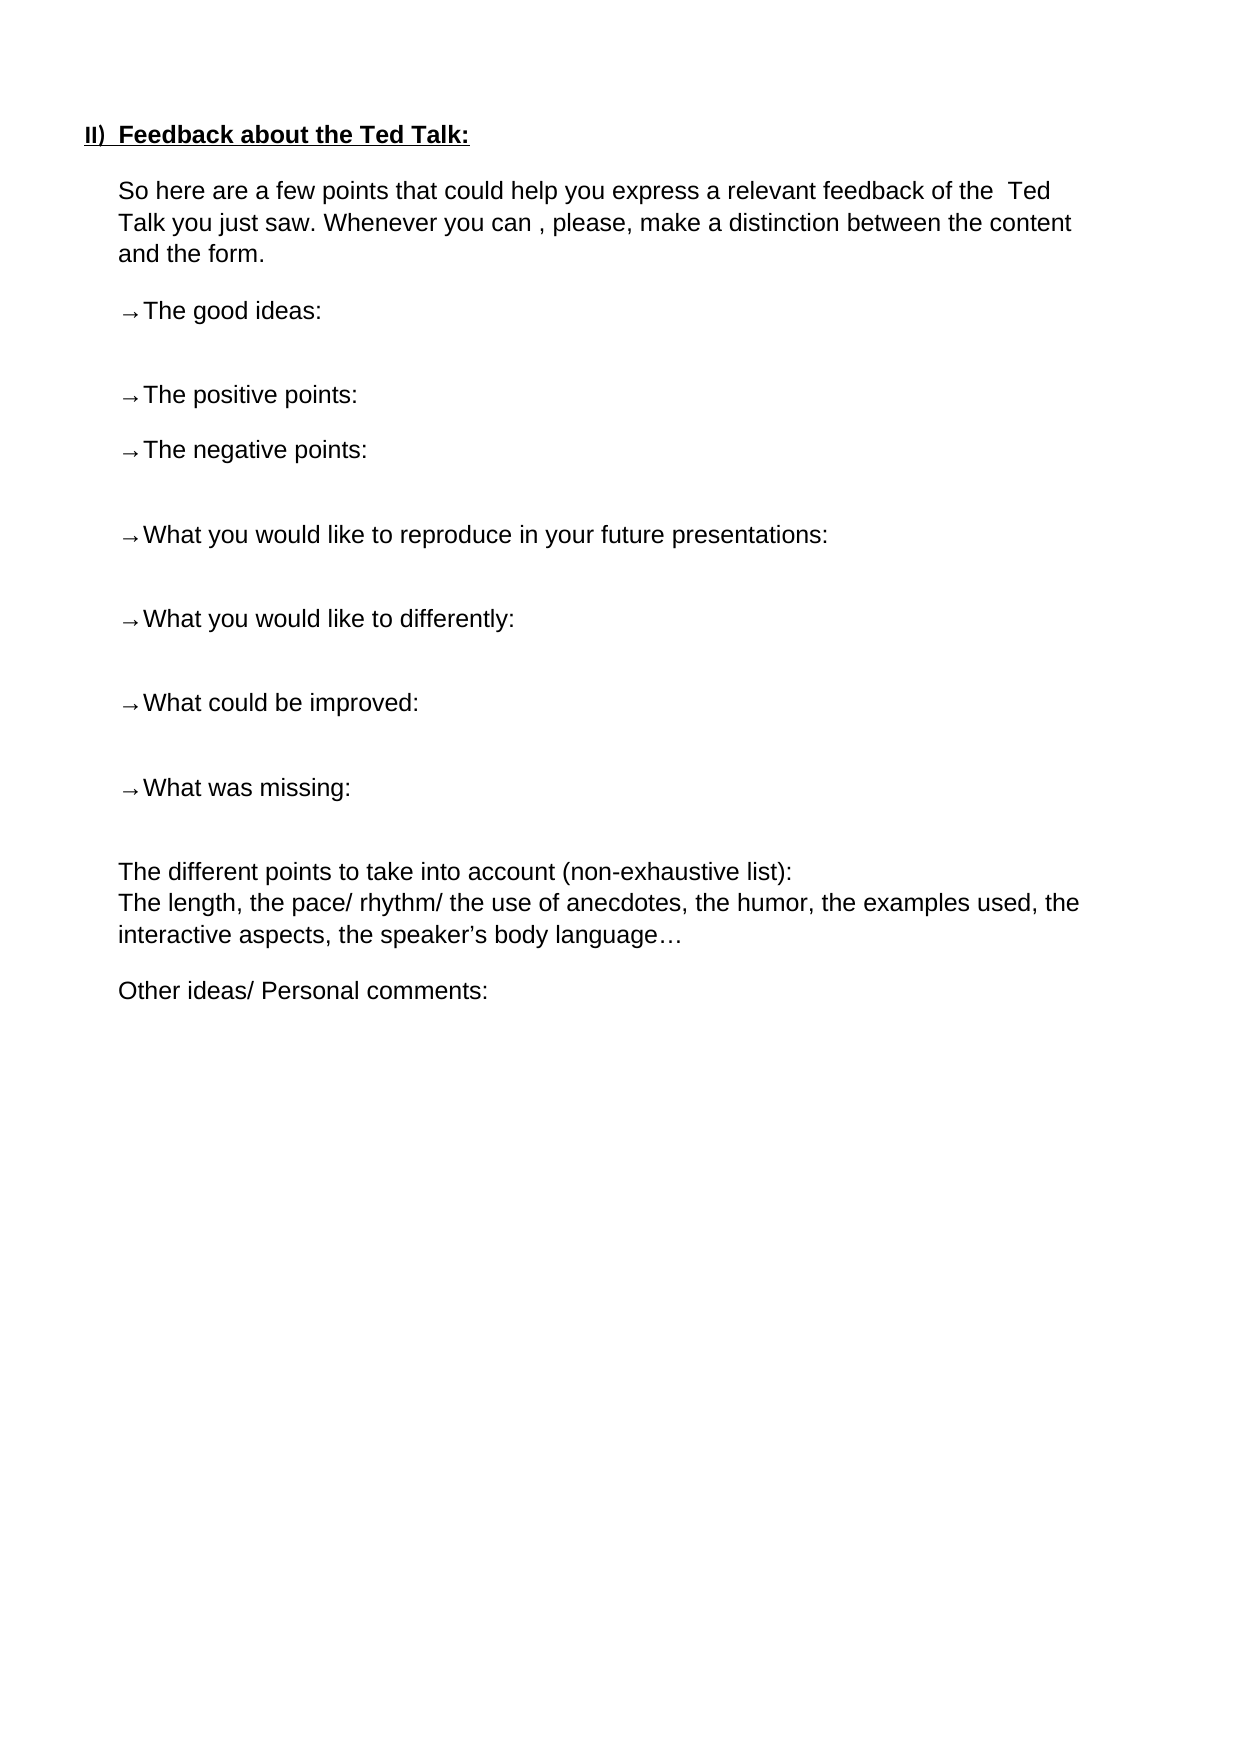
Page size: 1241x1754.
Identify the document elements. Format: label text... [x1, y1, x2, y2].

text →What could be improved: [118, 688, 1094, 717]
text →What you would like to reproduce in your future presentations: [118, 520, 1094, 548]
text The different points to take into account (non-exhaustive list): [118, 857, 1094, 886]
text The length, the pace/ rhythm/ the use of anecdotes, the humor, the examples used, the interactive aspects, the speaker’s body language… [118, 888, 1094, 949]
text →The positive points: [118, 380, 1094, 409]
text →What was missing: [118, 773, 1094, 801]
list Feedback about the Ted Talk: [84, 119, 1094, 150]
text →The negative points: [118, 436, 1094, 464]
text →What you would like to differently: [118, 604, 1094, 633]
text Other ideas/ Personal comments: [118, 976, 1094, 1005]
text →The good ideas: [118, 296, 1094, 324]
text So here are a few points that could help you express a relevant feedback of the Ted Talk you just saw. Whenever you can , please, make a distinction between the content and the form. [118, 176, 1094, 268]
